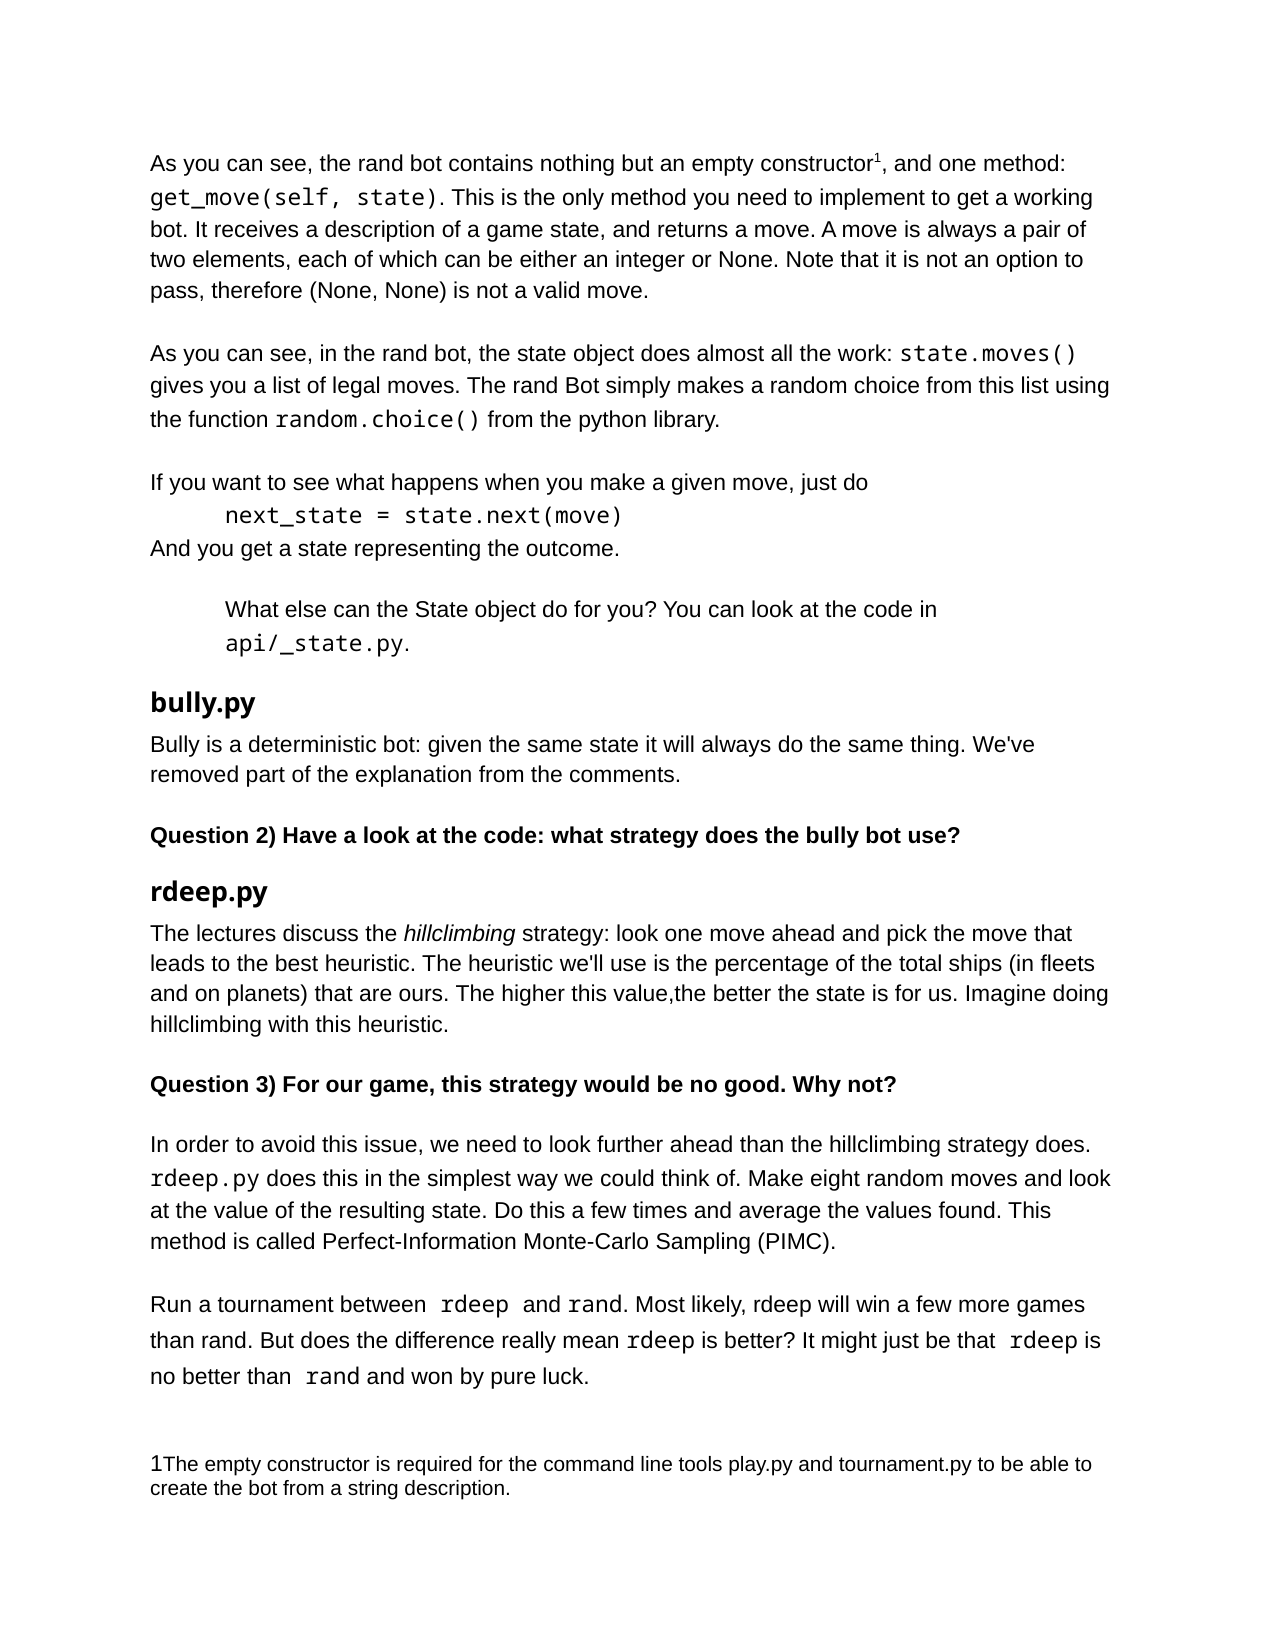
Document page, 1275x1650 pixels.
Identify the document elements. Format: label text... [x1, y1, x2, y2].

text Question 3) For our game, this strategy would be no good. Why not? [150, 1071, 1125, 1097]
text Bully is a deterministic bot: given the same state it will always do the same thing. We've removed part of the explanation from the comments. [150, 731, 1125, 787]
text In order to avoid this issue, we need to look further ahead than the hillclimbing strategy does. rdeep.py does this in the simplest way we could think of. Make eight random moves and look at the value of the resulting state. Do this a few times and average the values found. This method is called Perfect-Information Monte-Carlo Sampling (PIMC). [150, 1131, 1125, 1254]
text next_state = state.next(move) [225, 499, 1125, 531]
subtitle bully.py [150, 684, 1125, 721]
text Question 2) Have a look at the code: what strategy does the bully bot use? [150, 822, 1125, 848]
text If you want to see what happens when you make a given move, just do [150, 469, 1125, 496]
subtitle rdeep.py [150, 873, 1125, 909]
text As you can see, the rand bot contains nothing but an empty constructor, and one method: get_move(self, state). This is the only method you need to implement to get a working bot. It receives a description of a game state, and returns a move. A move is always a pair of two elements, each of which can be either an integer or None. Note that it is not an option to pass, therefore (None, None) is not a valid move. [150, 150, 1125, 303]
text The empty constructor is required for the command line tools play.py and tournament.py to be able to create the bot from a string description. [150, 1450, 1125, 1500]
text What else can the State object do for you? You can look at the code in api/_state.py. [225, 596, 1125, 658]
text The lectures discuss the hillclimbing strategy: look one move ahead and pick the move that leads to the best heuristic. The heuristic we'll use is the percentage of the total ships (in fleets and on planets) that are ours. The higher this value,the better the state is for us. Imagine doing hillclimbing with this heuristic. [150, 920, 1125, 1037]
text Run a tournament between rdeep and rand. Most likely, rdeep will win a few more games than rand. But does the difference really mean rdeep is better? It might just be that rdeep is no better than rand and won by pure luck. [150, 1288, 1125, 1391]
text As you can see, in the rand bot, the state object does almost all the work: state.moves() gives you a list of legal moves. The rand Bot simply makes a random choice from this list using the function random.choice() from the python library. [150, 337, 1125, 434]
text And you get a state representing the outcome. [150, 535, 1125, 562]
